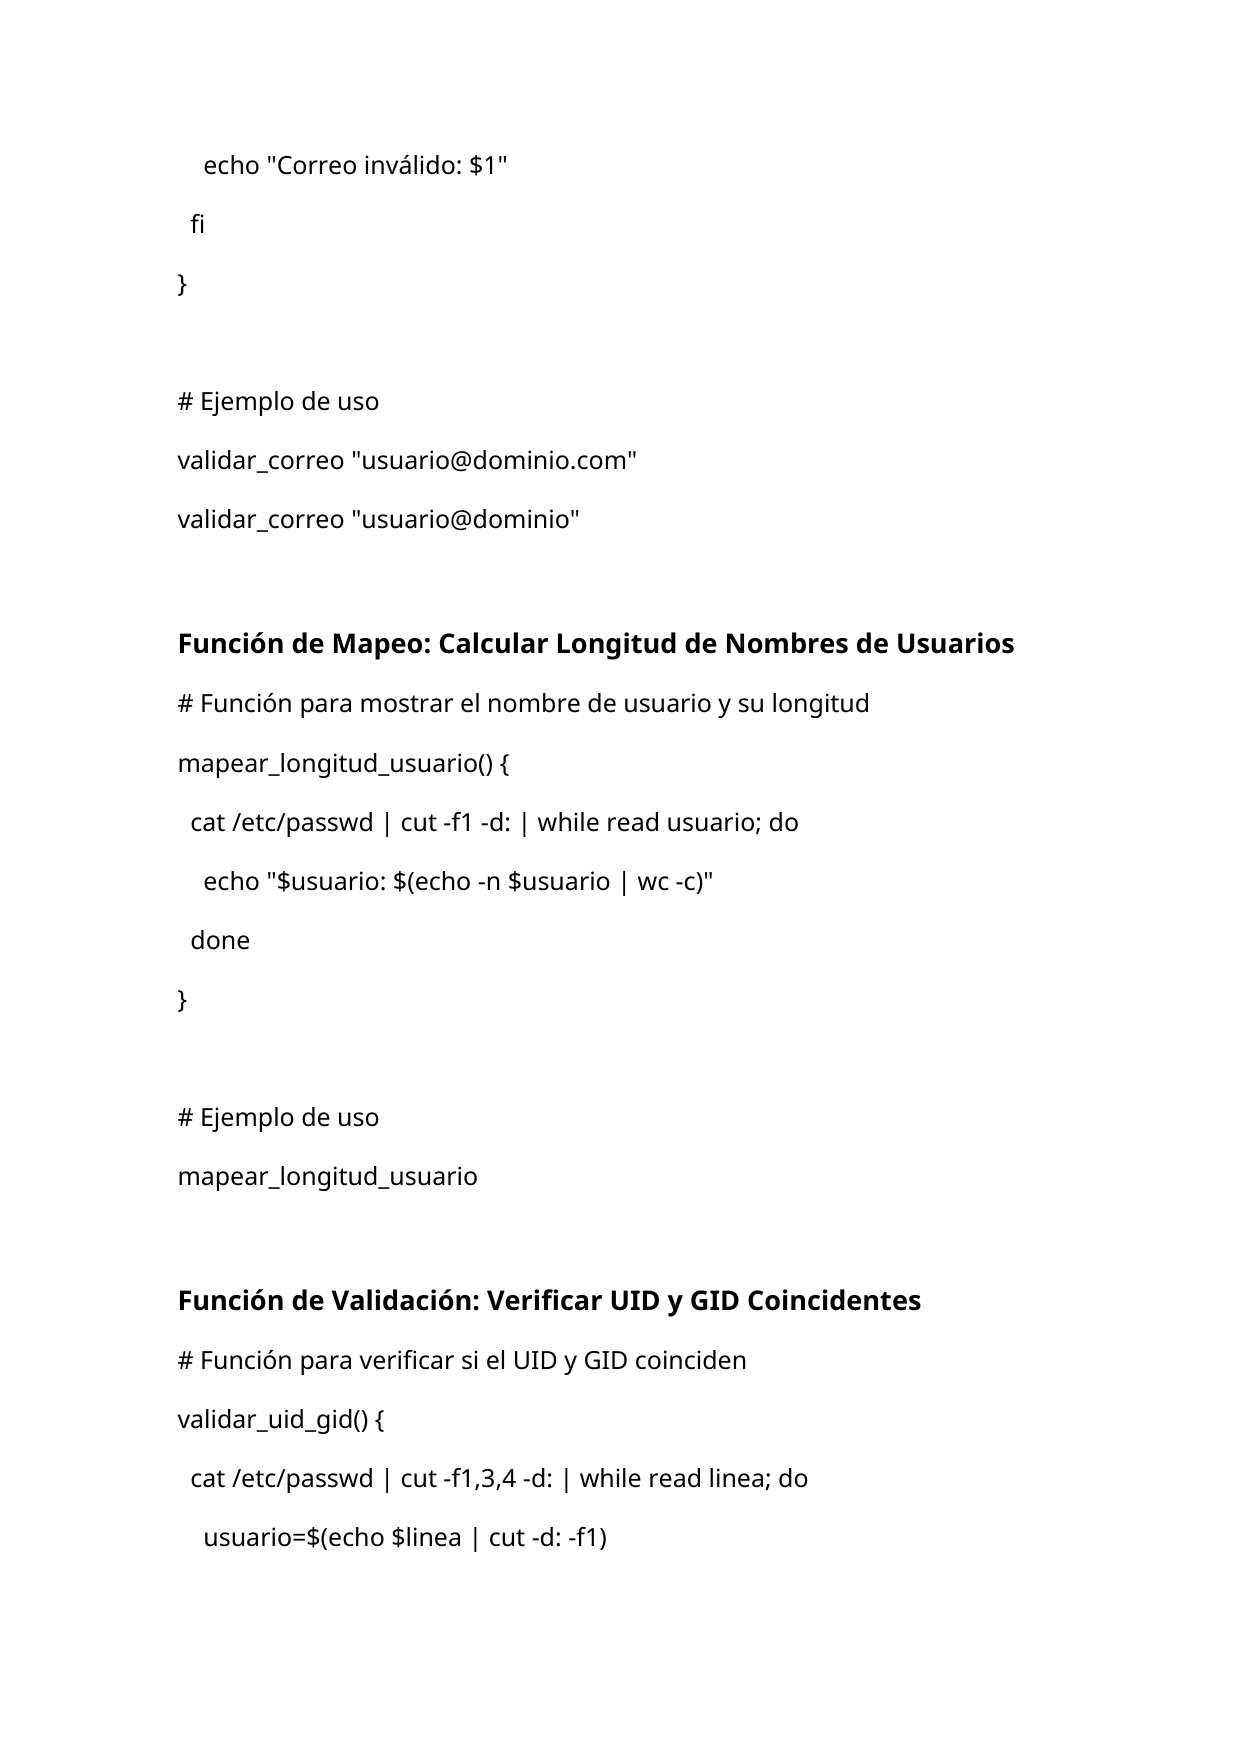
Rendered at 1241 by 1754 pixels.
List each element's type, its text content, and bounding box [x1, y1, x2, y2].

text } [177, 266, 1063, 300]
text # Función para verificar si el UID y GID coinciden [177, 1343, 1063, 1377]
subtitle Función de Mapeo: Calcular Longitud de Nombres de Usuarios [177, 624, 1063, 661]
text echo "$usuario: $(echo -n $usuario | wc -c)" [177, 863, 1063, 897]
text echo "Correo inválido: $1" [177, 148, 1063, 182]
text mapear_longitud_usuario [177, 1159, 1063, 1193]
text # Ejemplo de uso [177, 1099, 1063, 1134]
text cat /etc/passwd | cut -f1 -d: | while read usuario; do [177, 804, 1063, 838]
text mapear_longitud_usuario() { [177, 745, 1063, 779]
text validar_correo "usuario@dominio" [177, 502, 1063, 536]
text # Ejemplo de uso [177, 384, 1063, 418]
text done [177, 922, 1063, 956]
text } [177, 981, 1063, 1016]
text usuario=$(echo $linea | cut -d: -f1) [177, 1520, 1063, 1554]
text validar_correo "usuario@dominio.com" [177, 443, 1063, 477]
subtitle Función de Validación: Verificar UID y GID Coincidentes [177, 1281, 1063, 1318]
text fi [177, 207, 1063, 241]
text # Función para mostrar el nombre de usuario y su longitud [177, 686, 1063, 720]
text cat /etc/passwd | cut -f1,3,4 -d: | while read linea; do [177, 1461, 1063, 1495]
text validar_uid_gid() { [177, 1402, 1063, 1436]
